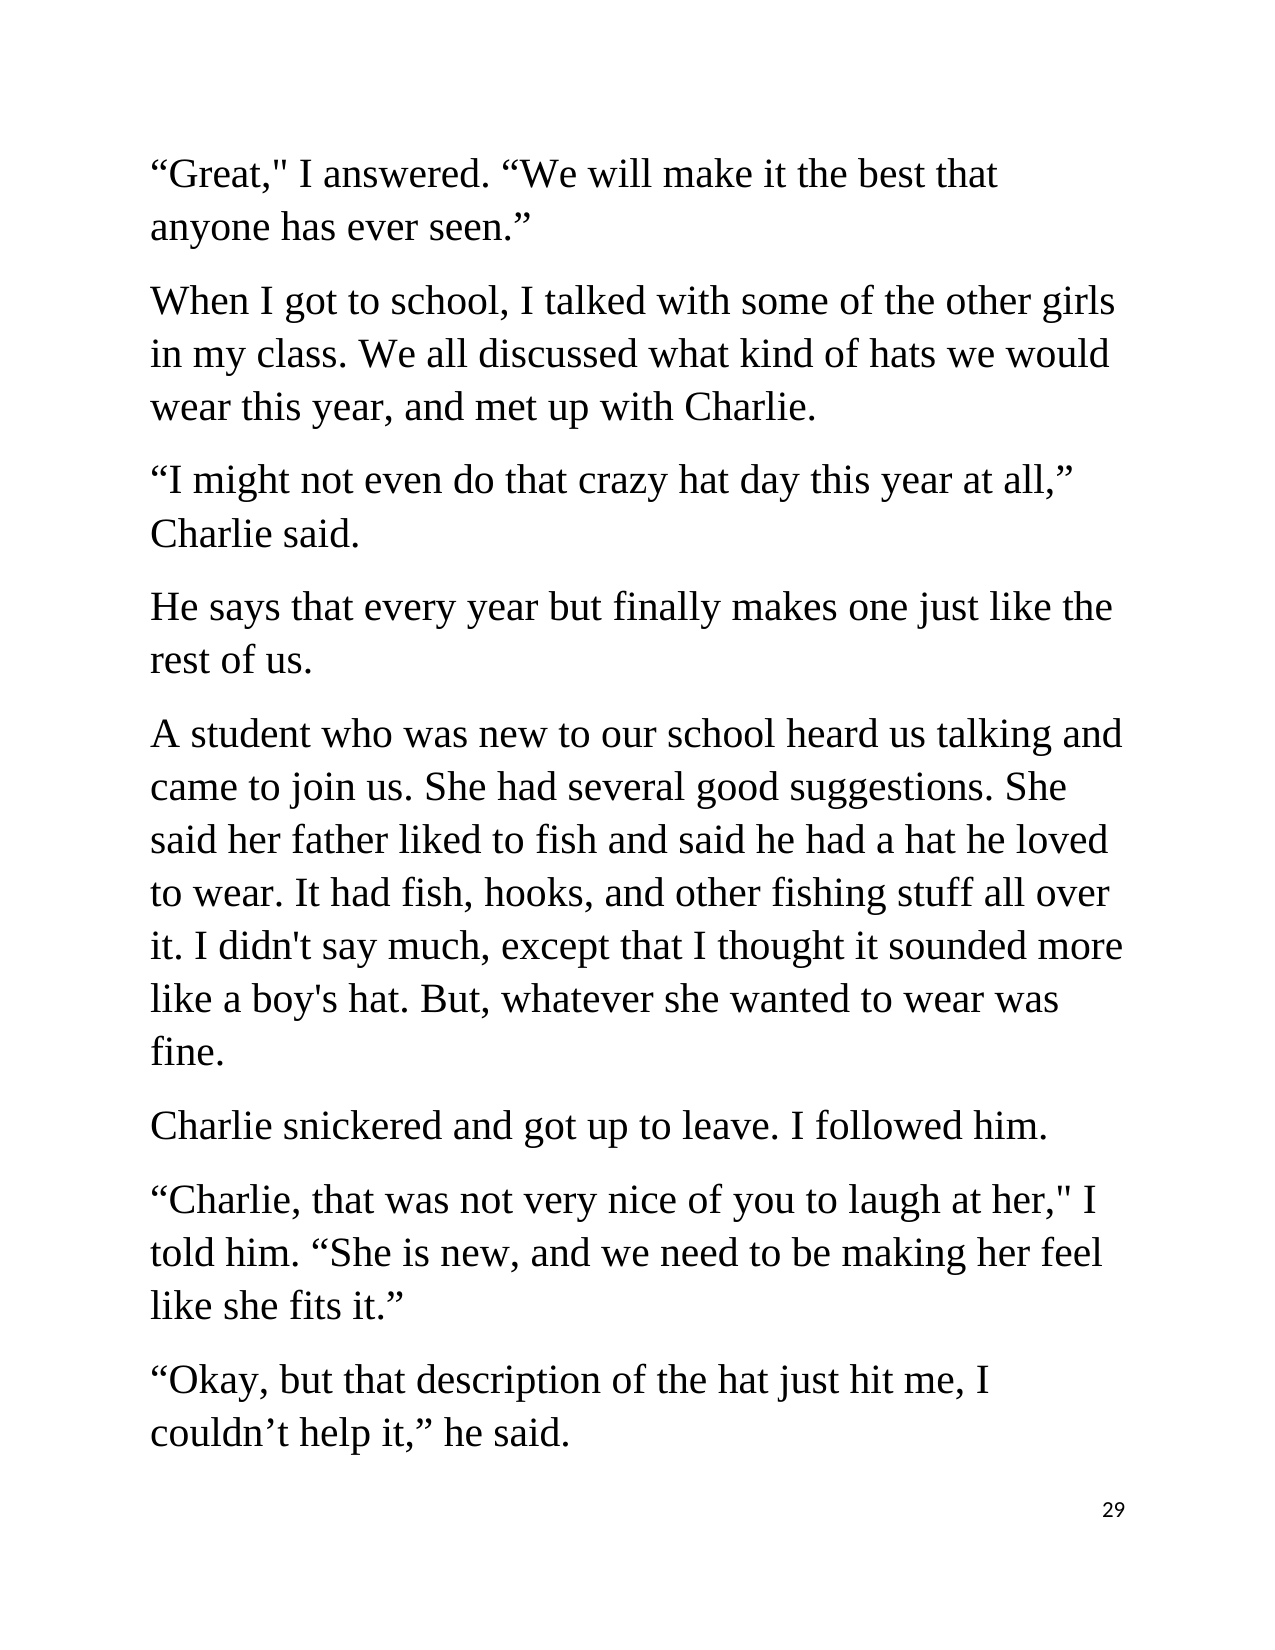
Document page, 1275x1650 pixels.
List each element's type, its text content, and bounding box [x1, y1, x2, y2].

text When I got to school, I talked with some of the other girls in my class. We all discussed what kind of hats we would wear this year, and met up with Charlie. [150, 277, 1125, 429]
text “Charlie, that was not very nice of you to laugh at her," I told him. “She is new, and we need to be making her feel like she fits it.” [150, 1176, 1125, 1328]
text He says that every year but finally makes one just like the rest of us. [150, 584, 1125, 683]
text A student who was new to our school heard us talking and came to join us. She had several good suggestions. She said her father liked to fish and said he had a hat he loved to wear. It had fish, hooks, and other fishing stuff all over it. I didn't say much, except that I thought it sounded more like a boy's hat. But, whatever she wanted to wear was fine. [150, 711, 1125, 1075]
text “Okay, but that description of the hat just hit me, I couldn’t help it,” he said. [150, 1356, 1125, 1455]
text Charlie snickered and got up to leave. I followed him. [150, 1102, 1125, 1149]
text “I might not even do that crazy hat day this year at all,” Charlie said. [150, 457, 1125, 556]
text “Great," I answered. “We will make it the best that anyone has ever seen.” [150, 150, 1125, 249]
